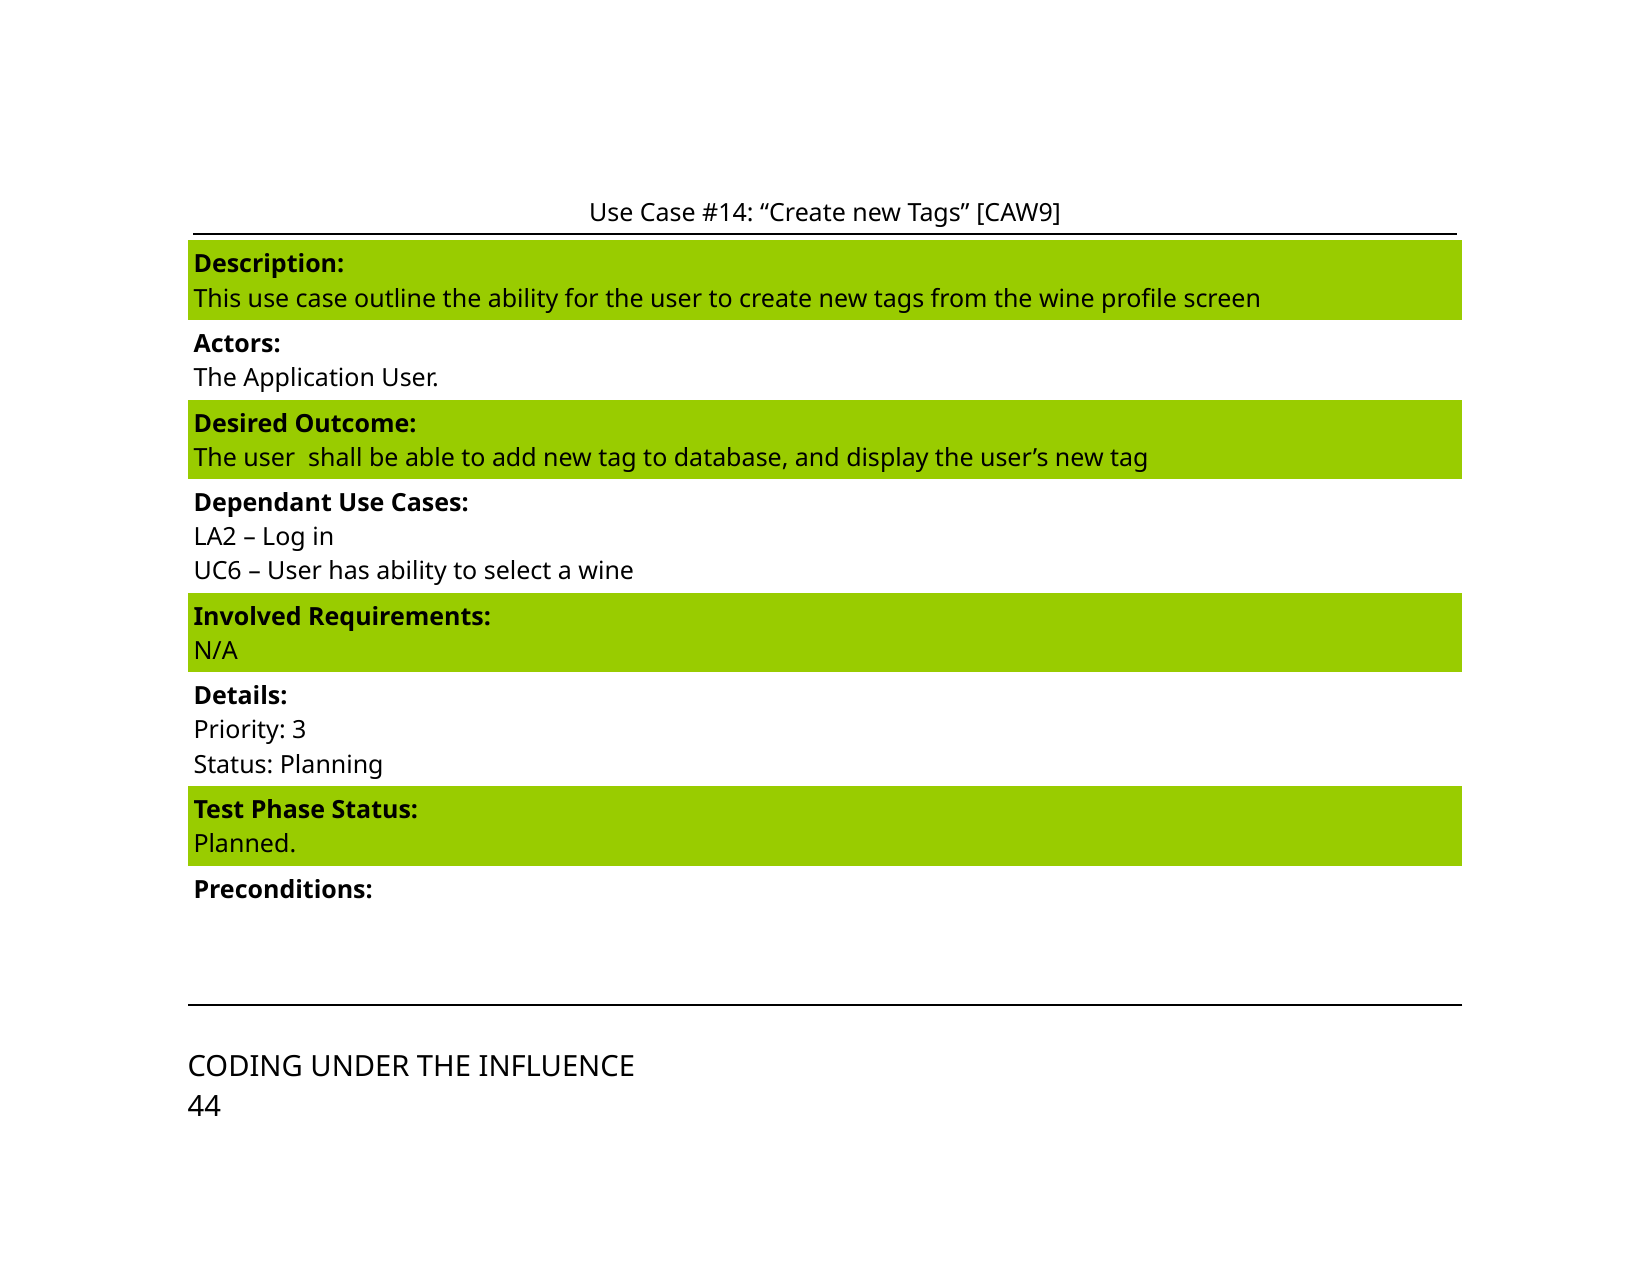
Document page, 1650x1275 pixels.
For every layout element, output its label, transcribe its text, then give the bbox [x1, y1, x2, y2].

table_cell Involved Requirements: N/A [188, 593, 1462, 672]
table_cell Preconditions: [188, 866, 1462, 911]
table_cell Details: Priority: 3 Status: Planning [188, 673, 1462, 786]
table_cell Dependant Use Cases: LA2 – Log in UC6 – User has ability to select a wine [188, 479, 1462, 593]
table_header Use Case #14: “Create new Tags” [CAW9] [188, 184, 1462, 240]
table_cell Test Phase Status: Planned. [188, 786, 1462, 866]
table_cell Actors: The Application User. [188, 320, 1462, 399]
table_cell Description: This use case outline the ability for the user to create new tags from the wine profile screen [188, 240, 1462, 320]
table_cell Desired Outcome: The user shall be able to add new tag to database, and display the user’s new tag [188, 400, 1462, 479]
